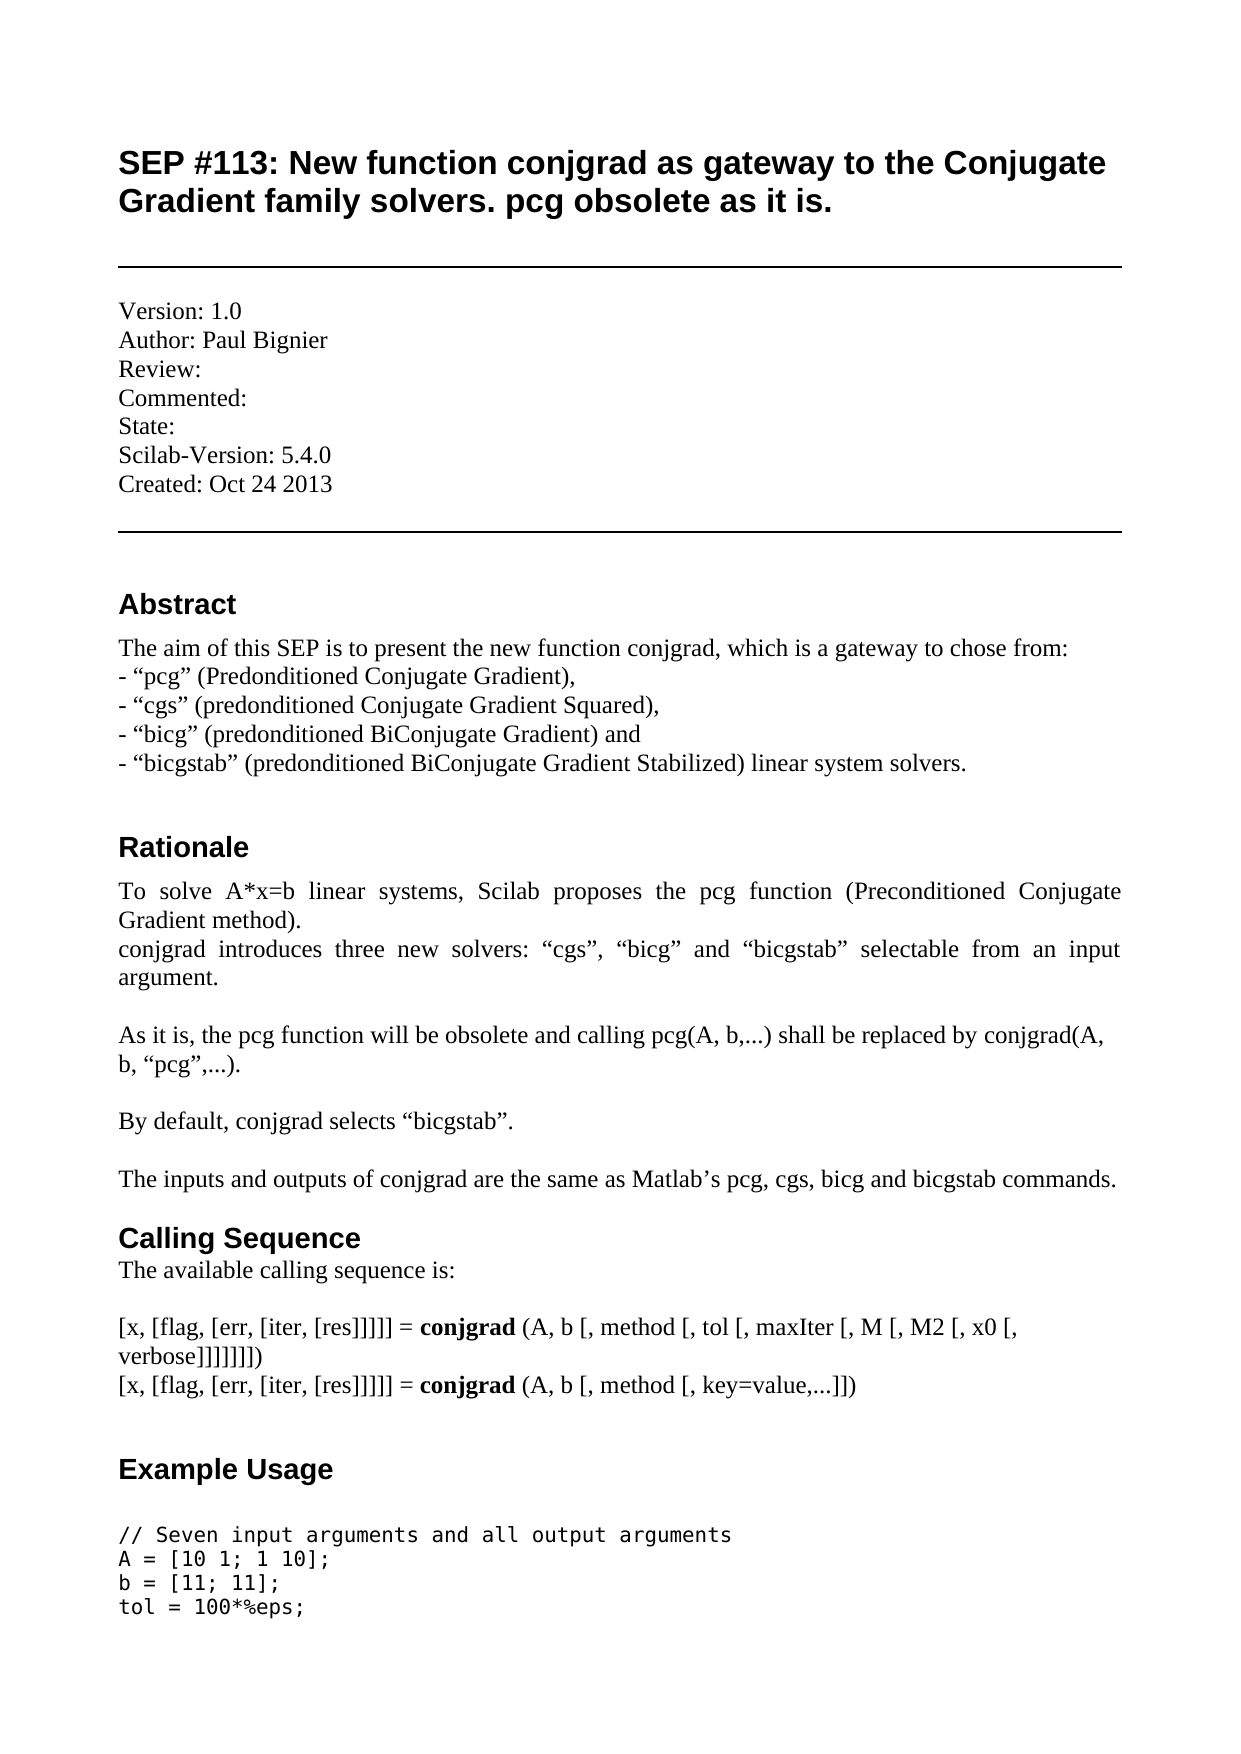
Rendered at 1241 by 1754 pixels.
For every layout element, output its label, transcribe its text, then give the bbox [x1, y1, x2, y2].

text [x, [flag, [err, [iter, [res]]]]] = conjgrad (A, b [, method [, tol [, maxIter [, M [, M2 [, x0 [, verbose]]]]]]]) [118, 1312, 1122, 1370]
text By default, conjgrad selects “bicgstab”. [118, 1106, 1122, 1135]
text Commented: [118, 383, 1122, 411]
text To solve A*x=b linear systems, Scilab proposes the pcg function (Preconditioned Conjugate Gradient method). [118, 876, 1122, 934]
text Scilab-Version: 5.4.0 [118, 440, 1122, 469]
text Author: Paul Bignier [118, 325, 1122, 354]
text Calling Sequence [118, 1221, 1122, 1255]
subtitle Abstract [118, 587, 1122, 620]
text - “cgs” (predonditioned Conjugate Gradient Squared), [118, 690, 1122, 719]
text The available calling sequence is: [118, 1255, 1122, 1283]
text State: [118, 411, 1122, 440]
text A = [10 1; 1 10]; [118, 1547, 1122, 1571]
text The aim of this SEP is to present the new function conjgrad, which is a gateway to chose from: [118, 633, 1122, 661]
text - “bicgstab” (predonditioned BiConjugate Gradient Stabilized) linear system solvers. [118, 748, 1122, 776]
text Created: Oct 24 2013 [118, 469, 1122, 498]
text [x, [flag, [err, [iter, [res]]]]] = conjgrad (A, b [, method [, key=value,...]]) [118, 1370, 1122, 1398]
text - “pcg” (Predonditioned Conjugate Gradient), [118, 661, 1122, 690]
text b = [11; 11]; [118, 1571, 1122, 1595]
subtitle Example Usage [118, 1452, 1122, 1486]
text Review: [118, 354, 1122, 383]
text The inputs and outputs of conjgrad are the same as Matlab’s pcg, cgs, bicg and bicgstab commands. [118, 1164, 1122, 1192]
text conjgrad introduces three new solvers: “cgs”, “bicg” and “bicgstab” selectable from an input argument. [118, 934, 1122, 991]
text Version: 1.0 [118, 296, 1122, 325]
subtitle Rationale [118, 830, 1122, 864]
text // Seven input arguments and all output arguments [118, 1523, 1122, 1547]
subtitle SEP #113: New function conjgrad as gateway to the Conjugate Gradient family solvers. pcg obsolete as it is. [118, 143, 1122, 220]
text tol = 100*%eps; [118, 1595, 1122, 1620]
text - “bicg” (predonditioned BiConjugate Gradient) and [118, 719, 1122, 748]
text As it is, the pcg function will be obsolete and calling pcg(A, b,...) shall be replaced by conjgrad(A, b, “pcg”,...). [118, 1020, 1122, 1077]
